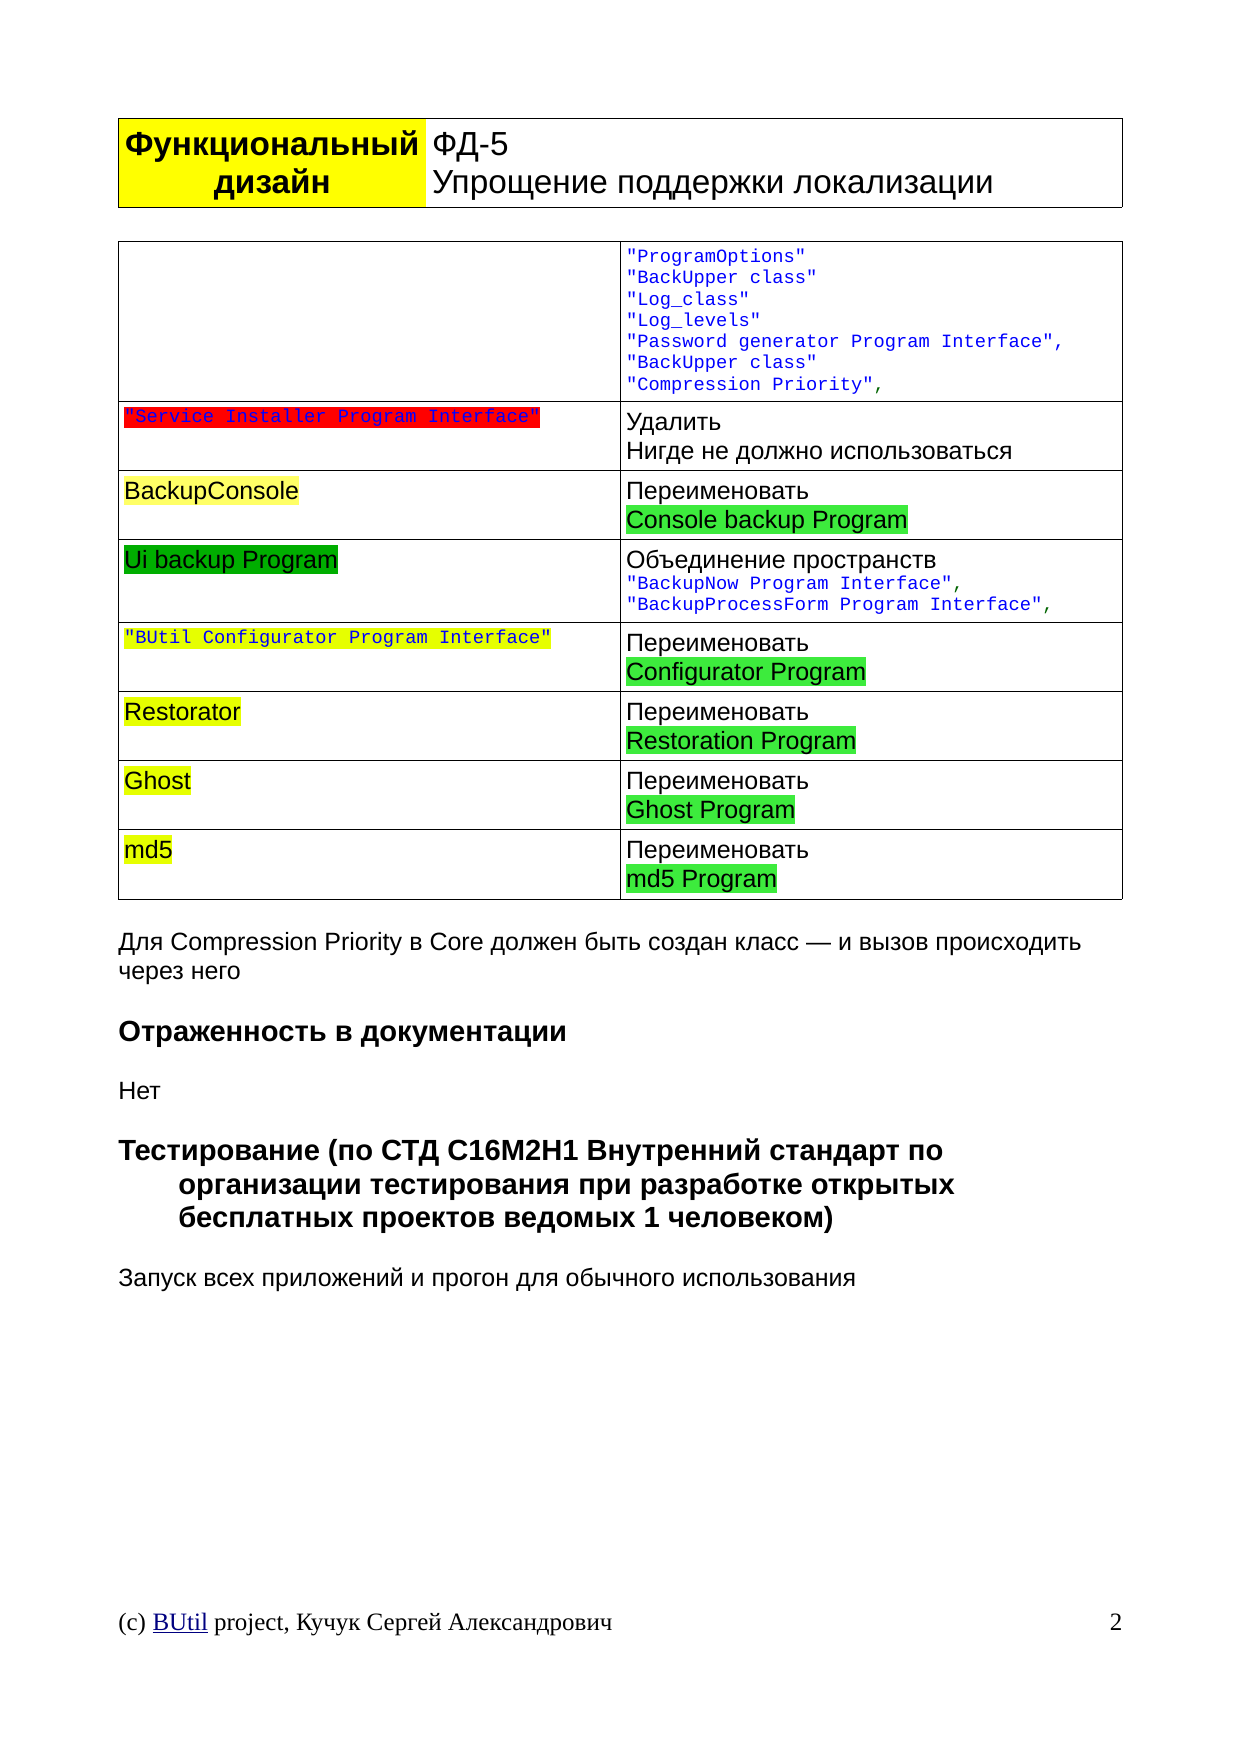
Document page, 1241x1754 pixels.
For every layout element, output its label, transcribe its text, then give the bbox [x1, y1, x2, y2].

text Запуск всех приложений и прогон для обычного использования [118, 1263, 1122, 1291]
subtitle Тестирование (по СТД С16М2Н1 Внутренний стандарт по организации тестирования при разработке открытых бесплатных проектов ведомых 1 человеком) [118, 1133, 1122, 1234]
table_cell Ghost [119, 761, 620, 829]
table_cell "ProgramOptions" "BackUpper class" "Log_class" "Log_levels" "Password generator Program Interface", "BackUpper class" "Compression Priority", [621, 242, 1122, 401]
text Для Compression Priority в Core должен быть создан класс — и вызов происходить через него [118, 927, 1122, 985]
table_cell md5 [119, 830, 620, 898]
table_cell Переименовать Console backup Program [621, 471, 1122, 539]
subtitle Отраженность в документации [118, 1013, 1122, 1047]
table_cell [119, 242, 620, 401]
table_cell "BUtil Configurator Program Interface" [119, 623, 620, 691]
table_cell BackupConsole [119, 471, 620, 539]
table_cell Переименовать Restoration Program [621, 692, 1122, 760]
text Нет [118, 1076, 1122, 1104]
table_cell "Service Installer Program Interface" [119, 402, 620, 470]
table_cell Удалить Нигде не должно использоваться [621, 402, 1122, 470]
table_cell Ui backup Program [119, 540, 620, 622]
table_cell Объединение пространств "BackupNow Program Interface", "BackupProcessForm Program Interface", [621, 540, 1122, 622]
table_cell Переименовать md5 Program [621, 830, 1122, 898]
table_cell Restorator [119, 692, 620, 760]
table_cell Переименовать Ghost Program [621, 761, 1122, 829]
table_cell Переименовать Configurator Program [621, 623, 1122, 691]
